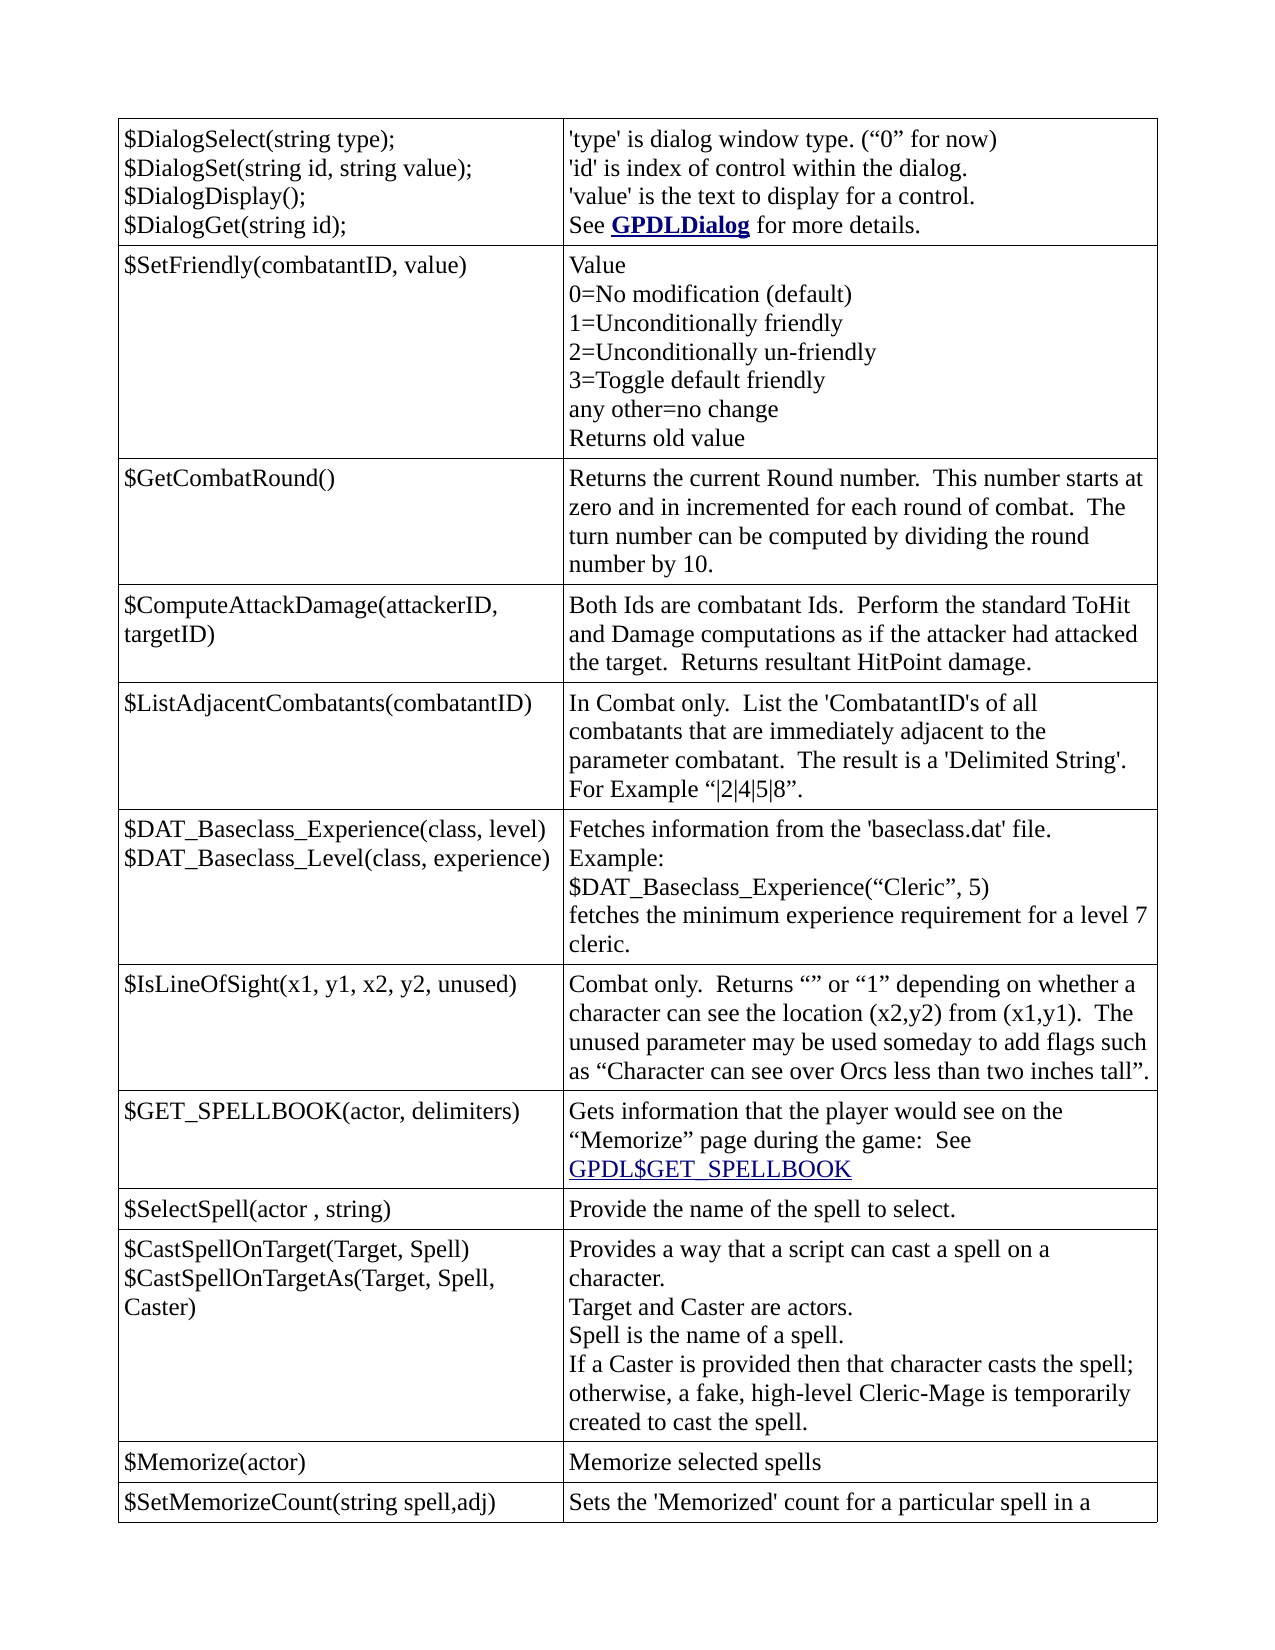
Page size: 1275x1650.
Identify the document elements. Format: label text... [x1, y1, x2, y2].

table_cell $CastSpellOnTarget(Target, Spell) $CastSpellOnTargetAs(Target, Spell, Caster) [119, 1230, 563, 1441]
table_cell Memorize selected spells [564, 1442, 1157, 1482]
table_cell $DAT_Baseclass_Experience(class, level) $DAT_Baseclass_Level(class, experience) [119, 810, 563, 964]
table_cell $SelectSpell(actor , string) [119, 1189, 563, 1228]
table_cell Sets the 'Memorized' count for a particular spell in a [564, 1483, 1157, 1522]
table_cell Provide the name of the spell to select. [564, 1189, 1157, 1228]
table_cell $DialogSelect(string type); $DialogSet(string id, string value); $DialogDisplay(); $DialogGet(string id); [119, 119, 563, 245]
table_cell Value 0=No modification (default) 1=Unconditionally friendly 2=Unconditionally un-friendly 3=Toggle default friendly any other=no change Returns old value [564, 246, 1157, 457]
table_cell 'type' is dialog window type. (“0” for now) 'id' is index of control within the dialog. 'value' is the text to display for a control. See GPDLDialog for more details. [564, 119, 1157, 245]
table_cell $ComputeAttackDamage(attackerID, targetID) [119, 585, 563, 682]
table_cell Both Ids are combatant Ids. Perform the standard ToHit and Damage computations as if the attacker had attacked the target. Returns resultant HitPoint damage. [564, 585, 1157, 682]
table_cell $GetCombatRound() [119, 459, 563, 584]
table_cell Provides a way that a script can cast a spell on a character. Target and Caster are actors. Spell is the name of a spell. If a Caster is provided then that character casts the spell; otherwise, a fake, high-level Cleric-Mage is temporarily created to cast the spell. [564, 1230, 1157, 1441]
table_cell Fetches information from the 'baseclass.dat' file. Example: $DAT_Baseclass_Experience(“Cleric”, 5) fetches the minimum experience requirement for a level 7 cleric. [564, 810, 1157, 964]
table_cell $Memorize(actor) [119, 1442, 563, 1482]
table_cell $GET_SPELLBOOK(actor, delimiters) [119, 1091, 563, 1188]
table_cell $SetFriendly(combatantID, value) [119, 246, 563, 457]
table_cell $ListAdjacentCombatants(combatantID) [119, 683, 563, 808]
table_cell Combat only. Returns “” or “1” depending on whether a character can see the location (x2,y2) from (x1,y1). The unused parameter may be used someday to add flags such as “Character can see over Orcs less than two inches tall”. [564, 965, 1157, 1090]
table_cell $SetMemorizeCount(string spell,adj) [119, 1483, 563, 1522]
table_cell $IsLineOfSight(x1, y1, x2, y2, unused) [119, 965, 563, 1090]
table_cell Returns the current Round number. This number starts at zero and in incremented for each round of combat. The turn number can be computed by dividing the round number by 10. [564, 459, 1157, 584]
table_cell In Combat only. List the 'CombatantID's of all combatants that are immediately adjacent to the parameter combatant. The result is a 'Delimited String'. For Example “|2|4|5|8”. [564, 683, 1157, 808]
table_cell Gets information that the player would see on the “Memorize” page during the game: See GPDL$GET_SPELLBOOK [564, 1091, 1157, 1188]
